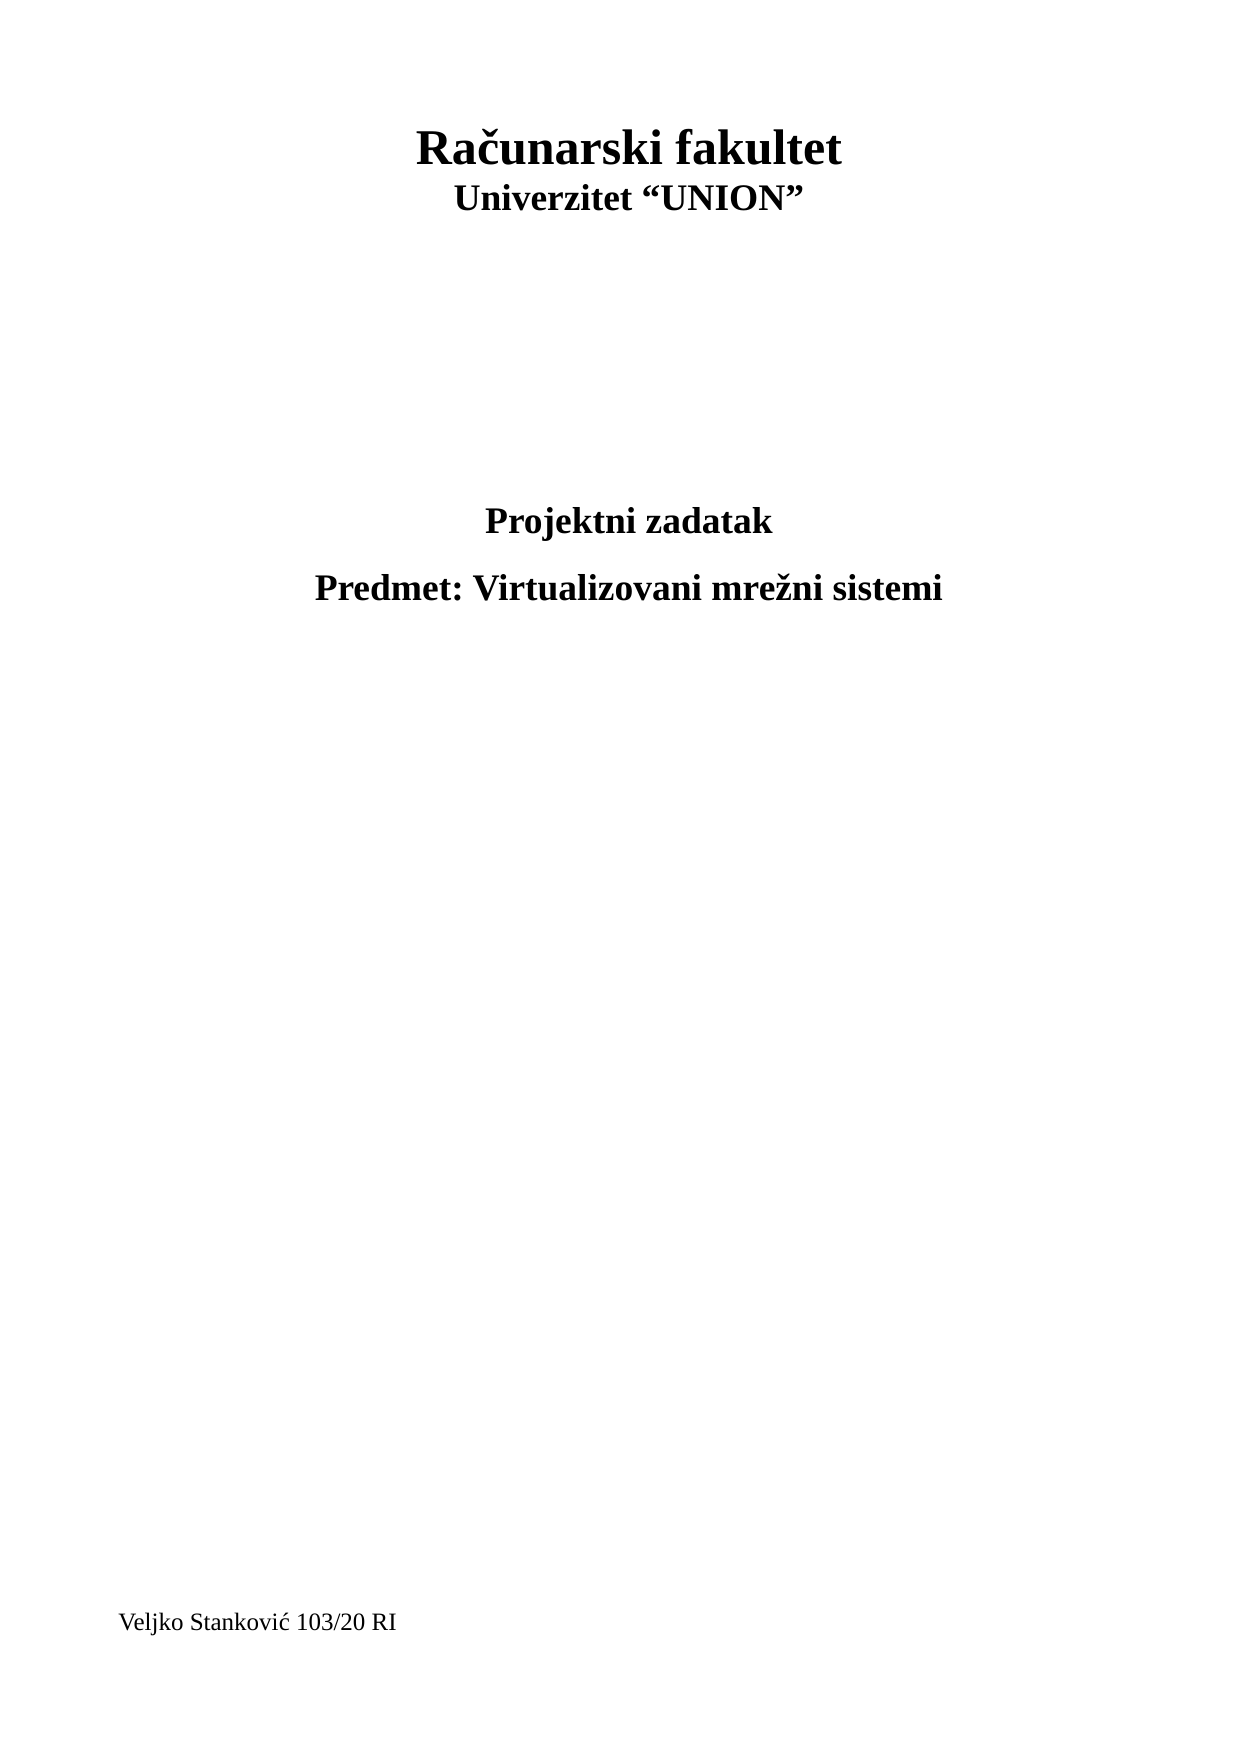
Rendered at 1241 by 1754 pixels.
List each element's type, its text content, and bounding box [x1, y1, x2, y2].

text Predmet: Virtualizovani mrežni sistemi [118, 565, 1139, 608]
text Projektni zadatak [118, 498, 1139, 541]
text Računarski fakultet [118, 118, 1139, 176]
text Univerzitet “UNION” [118, 176, 1139, 219]
